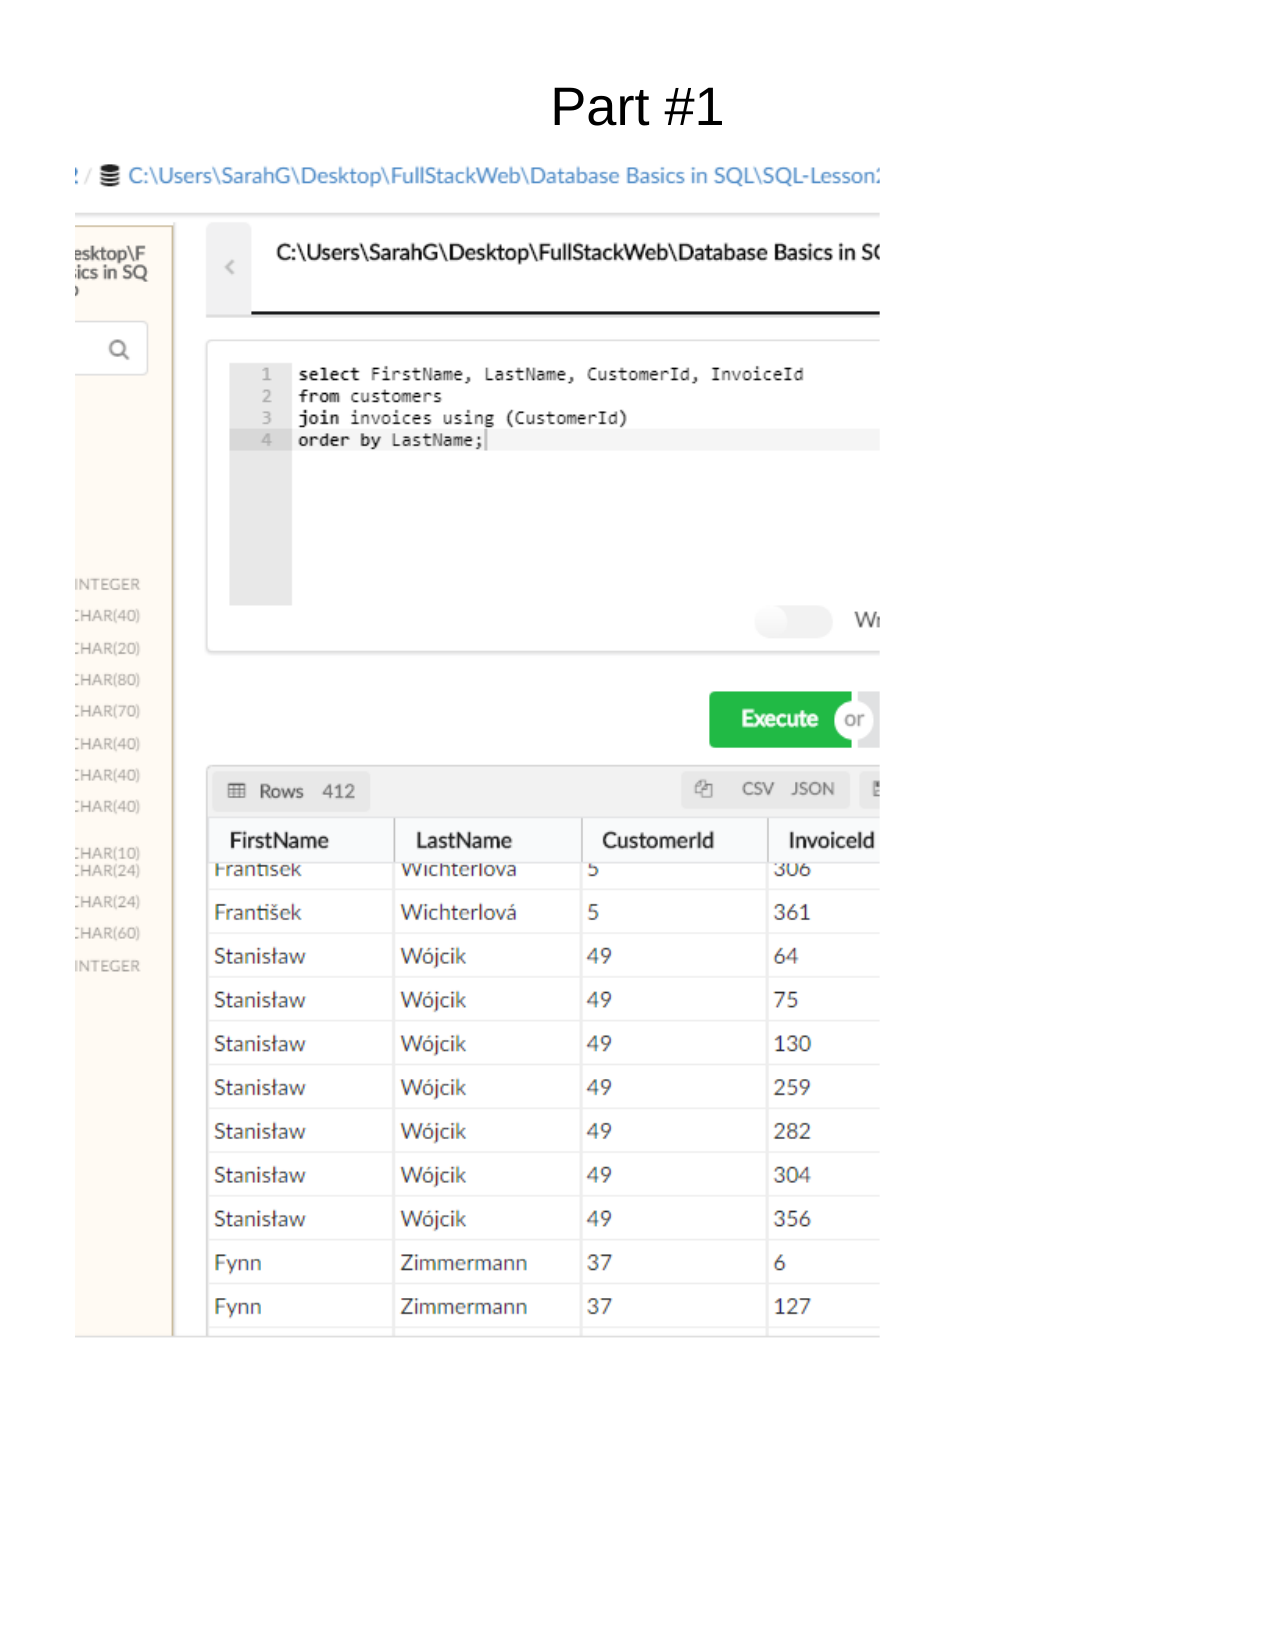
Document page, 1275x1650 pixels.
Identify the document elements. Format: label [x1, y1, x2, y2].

picture [75, 150, 880, 1358]
